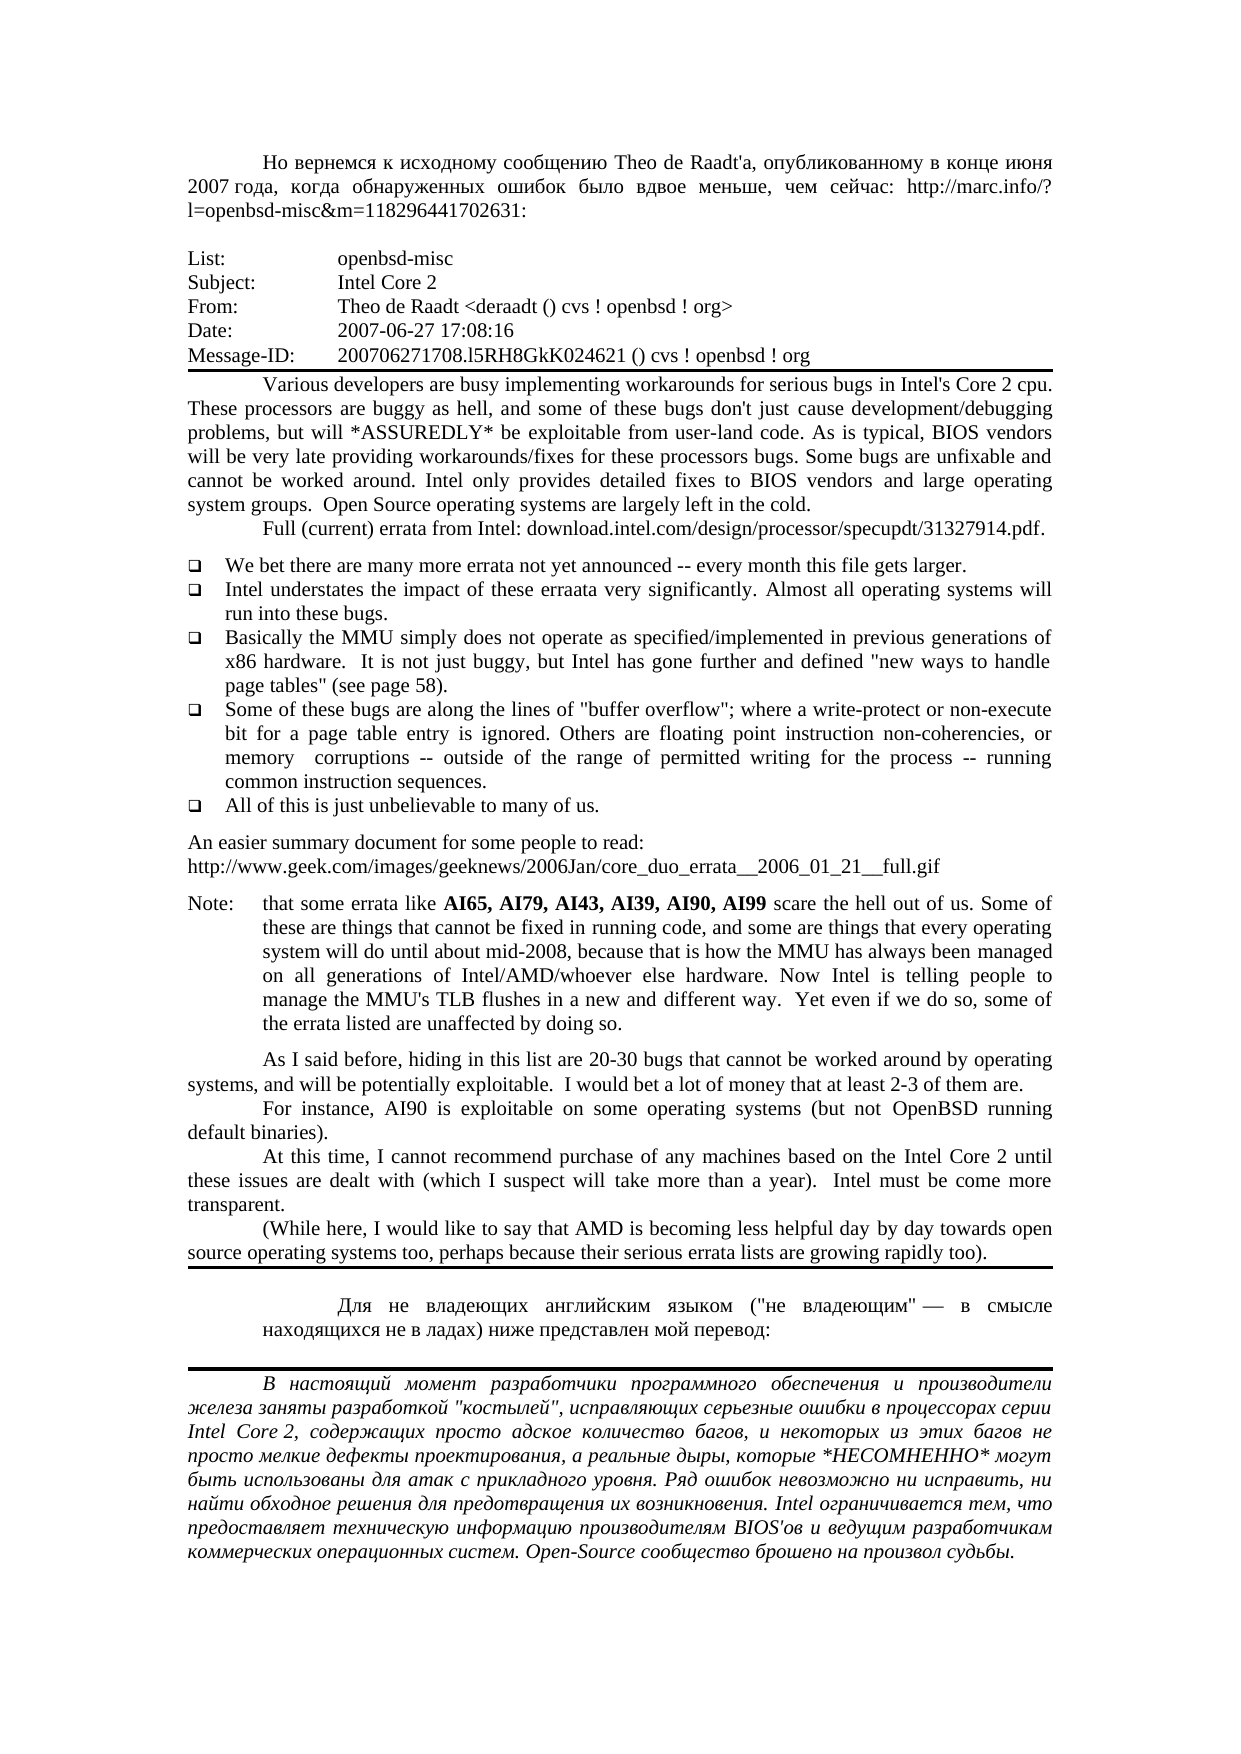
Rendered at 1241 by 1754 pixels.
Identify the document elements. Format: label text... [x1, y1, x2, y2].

text http://www.geek.com/images/geeknews/2006Jan/core_duo_errata__2006_01_21__full.gif [187, 854, 1053, 878]
text Для не владеющих английским языком ("не владеющим" — в смысле находящихся не в ладах) ниже представлен мой перевод: [262, 1293, 1053, 1341]
text List: openbsd-misc [187, 246, 1053, 270]
text Various developers are busy implementing workarounds for serious bugs in Intel's Core 2 cpu. These processors are buggy as hell, and some of these bugs don't just cause development/debugging problems, but will *ASSUREDLY* be exploitable from user-land code. As is typical, BIOS vendors will be very late providing workarounds/fixes for these processors bugs. Some bugs are unfixable and cannot be worked around. Intel only provides detailed fixes to BIOS vendors and large operating system groups. Open Source operating systems are largely left in the cold. [187, 372, 1053, 516]
text For instance, AI90 is exploitable on some operating systems (but not OpenBSD running default binaries). [187, 1096, 1053, 1144]
list We bet there are many more errata not yet announced -- every month this file gets larger. [187, 553, 1053, 577]
text Subject: Intel Core 2 [187, 270, 1053, 294]
text Note: that some errata like AI65, AI79, AI43, AI39, AI90, AI99 scare the hell out of us. Some of these are things that cannot be fixed in running code, and some are things that every operating system will do until about mid-2008, because that is how the MMU has always been managed on all generations of Intel/AMD/whoever else hardware. Now Intel is telling people to manage the MMU's TLB flushes in a new and different way. Yet even if we do so, some of the errata listed are unaffected by doing so. [187, 891, 1053, 1035]
text Full (current) errata from Intel: download.intel.com/design/processor/specupdt/31327914.pdf. [187, 516, 1053, 540]
text (While here, I would like to say that AMD is becoming less helpful day by day towards open source operating systems too, perhaps because their serious errata lists are growing rapidly too). [187, 1216, 1053, 1269]
text Message-ID: 200706271708.l5RH8GkK024621 () cvs ! openbsd ! org [187, 342, 1053, 372]
list All of this is just unbelievable to many of us. [187, 793, 1053, 817]
text В настоящий момент разработчики программного обеспечения и производители железа заняты разработкой "костылей", исправляющих серьезные ошибки в процессорах серии Intel Core 2, содержащих просто адское количество багов, и некоторых из этих багов не просто мелкие дефекты проектирования, а реальные дыры, которые *НЕСОМНЕННО* могут быть использованы для атак с прикладного уровня. Ряд ошибок невозможно ни исправить, ни найти обходное решения для предотвращения их возникновения. Intel ограничивается тем, что предоставляет техническую информацию производителям BIOS'ов и ведущим разработчикам коммерческих операционных систем. Open-Source сообщество брошено на произвол судьбы. [187, 1371, 1053, 1563]
text At this time, I cannot recommend purchase of any machines based on the Intel Core 2 until these issues are dealt with (which I suspect will take more than a year). Intel must be come more transparent. [187, 1144, 1053, 1216]
list Intel understates the impact of these erraata very significantly. Almost all operating systems will run into these bugs. [187, 577, 1053, 625]
text Date: 2007-06-27 17:08:16 [187, 318, 1053, 342]
text From: Theo de Raadt <deraadt () cvs ! openbsd ! org> [187, 294, 1053, 318]
text As I said before, hiding in this list are 20-30 bugs that cannot be worked around by operating systems, and will be potentially exploitable. I would bet a lot of money that at least 2-3 of them are. [187, 1047, 1053, 1096]
text An easier summary document for some people to read: [187, 830, 1053, 854]
list Some of these bugs are along the lines of "buffer overflow"; where a write-protect or non-execute bit for a page table entry is ignored. Others are floating point instruction non-coherencies, or memory corruptions -- outside of the range of permitted writing for the process -- running common instruction sequences. [187, 697, 1053, 793]
text Но вернемся к исходному сообщению Theo de Raadt'а, опубликованному в конце июня 2007 года, когда обнаруженных ошибок было вдвое меньше, чем сейчас: http://marc.info/?l=openbsd-misc&m=118296441702631: [187, 150, 1053, 222]
list Basically the MMU simply does not operate as specified/implemented in previous generations of x86 hardware. It is not just buggy, but Intel has gone further and defined "new ways to handle page tables" (see page 58). [187, 625, 1053, 697]
